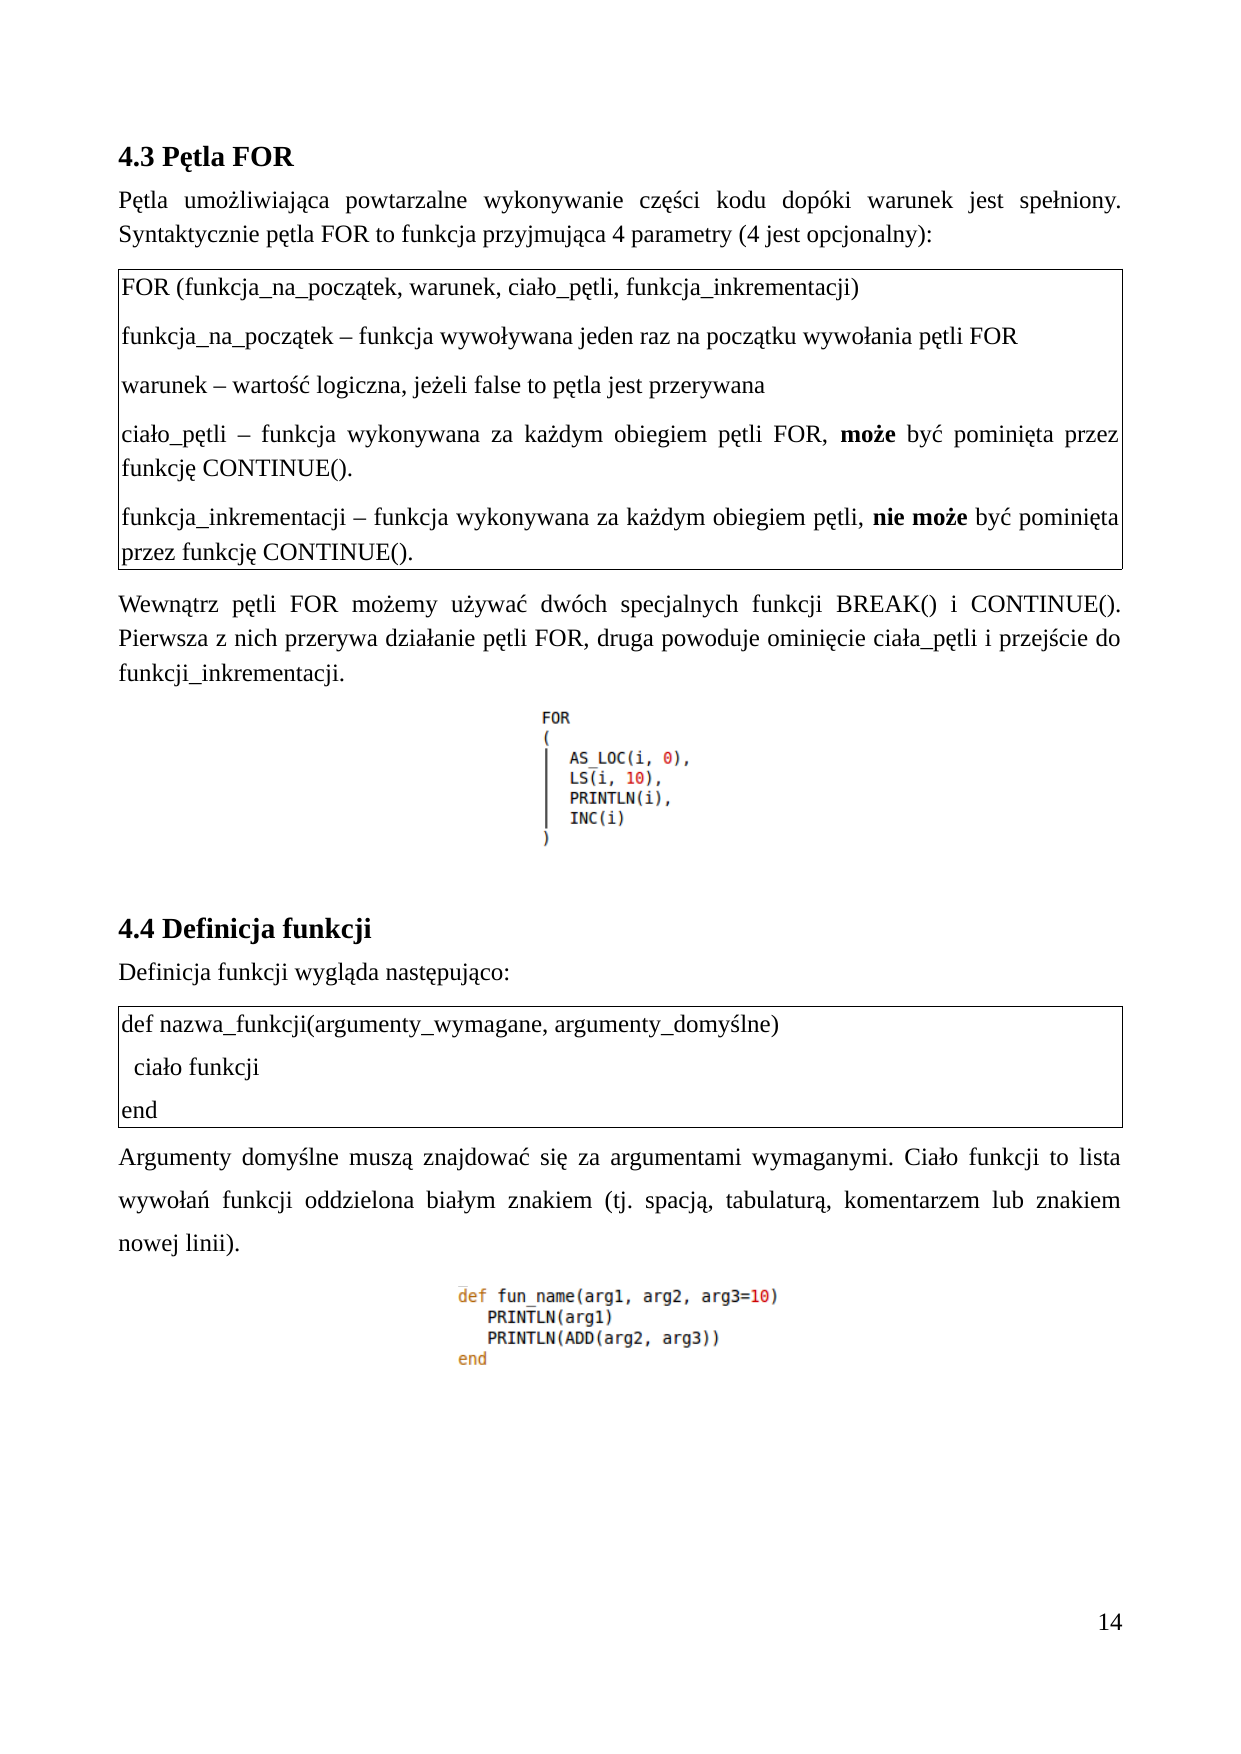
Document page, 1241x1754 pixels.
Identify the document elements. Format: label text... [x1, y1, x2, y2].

picture [537, 707, 703, 851]
picture [457, 1286, 783, 1376]
text ciało_pętli – funkcja wykonywana za każdym obiegiem pętli FOR, może być pominięta przez funkcję CONTINUE(). [119, 416, 1122, 482]
subtitle 4.3 Pętla FOR [118, 139, 1122, 172]
text end [119, 1092, 1122, 1127]
subtitle 4.4 Definicja funkcji [118, 911, 1122, 944]
text Pętla umożliwiająca powtarzalne wykonywanie części kodu dopóki warunek jest spełniony. Syntaktycznie pętla FOR to funkcja przyjmująca 4 parametry (4 jest opcjonalny): [118, 185, 1122, 248]
text Argumenty domyślne muszą znajdować się za argumentami wymaganymi. Ciało funkcji to lista wywołań funkcji oddzielona białym znakiem (tj. spacją, tabulaturą, komentarzem lub znakiem nowej linii). [118, 1142, 1122, 1257]
text funkcja_inkrementacji – funkcja wykonywana za każdym obiegiem pętli, nie może być pominięta przez funkcję CONTINUE(). [119, 499, 1122, 569]
text ciało funkcji [119, 1049, 1122, 1081]
text FOR (funkcja_na_początek, warunek, ciało_pętli, funkcja_inkrementacji) [119, 270, 1122, 300]
text warunek – wartość logiczna, jeżeli false to pętla jest przerywana [119, 367, 1122, 398]
text funkcja_na_początek – funkcja wywoływana jeden raz na początku wywołania pętli FOR [119, 318, 1122, 349]
text def nazwa_funkcji(argumenty_wymagane, argumenty_domyślne) [119, 1007, 1122, 1038]
text Wewnątrz pętli FOR możemy używać dwóch specjalnych funkcji BREAK() i CONTINUE(). Pierwsza z nich przerywa działanie pętli FOR, druga powoduje ominięcie ciała_pętli i przejście do funkcji_inkrementacji. [118, 589, 1122, 687]
text Definicja funkcji wygląda następująco: [118, 957, 1122, 986]
